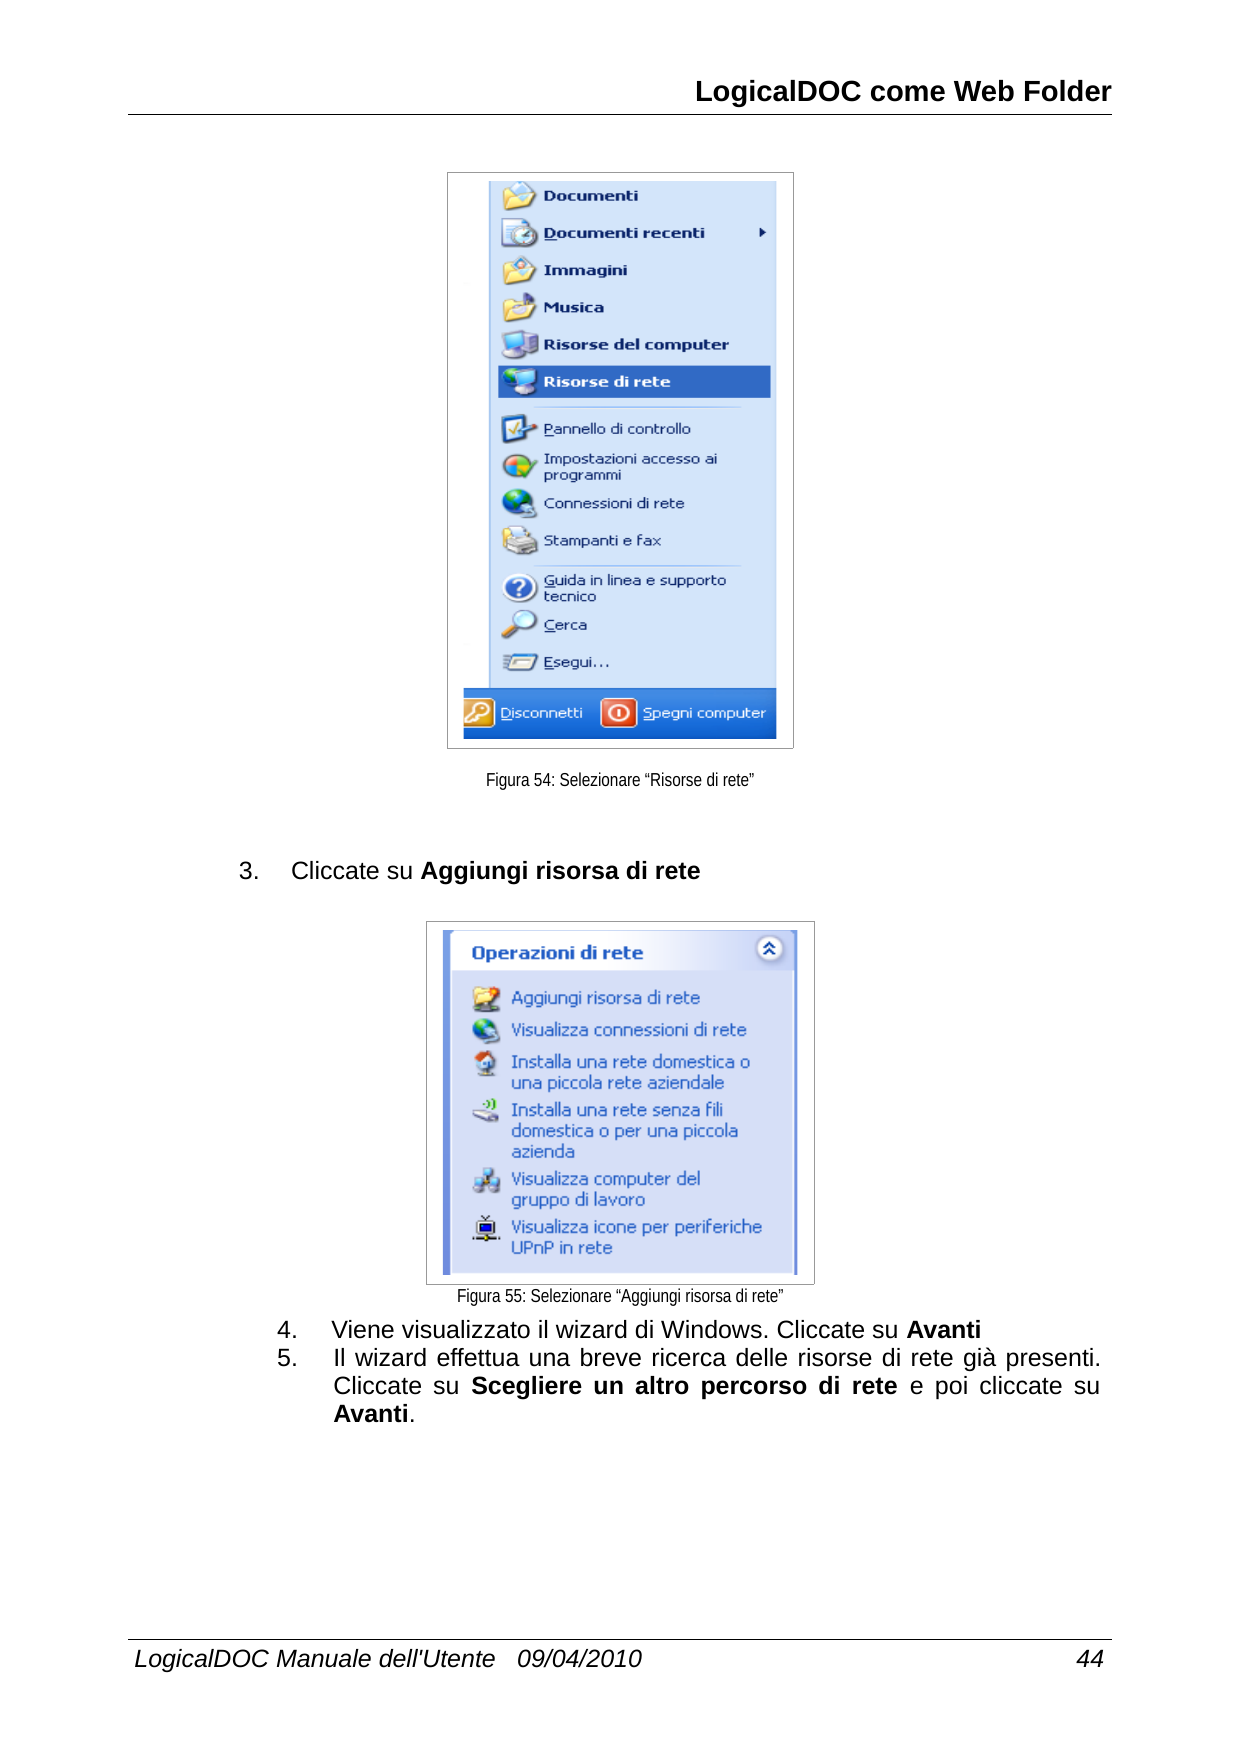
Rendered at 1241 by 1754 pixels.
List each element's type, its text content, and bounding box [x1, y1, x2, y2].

list Cliccate su Aggiungi risorsa di rete [235, 857, 1112, 885]
list Il wizard effettua una breve ricerca delle risorse di rete già presenti. Cliccate su Scegliere un altro percorso di rete e poi cliccate su Avanti. [244, 1344, 1112, 1428]
list Viene visualizzato il wizard di Windows. Cliccate su Avanti [244, 1187, 1112, 1344]
text Figura 54: Selezionare “Risorse di rete” [431, 767, 809, 790]
text Figura 55: Selezionare “Aggiungi risorsa di rete” [425, 921, 815, 1307]
picture [463, 181, 777, 739]
picture [442, 930, 798, 1275]
